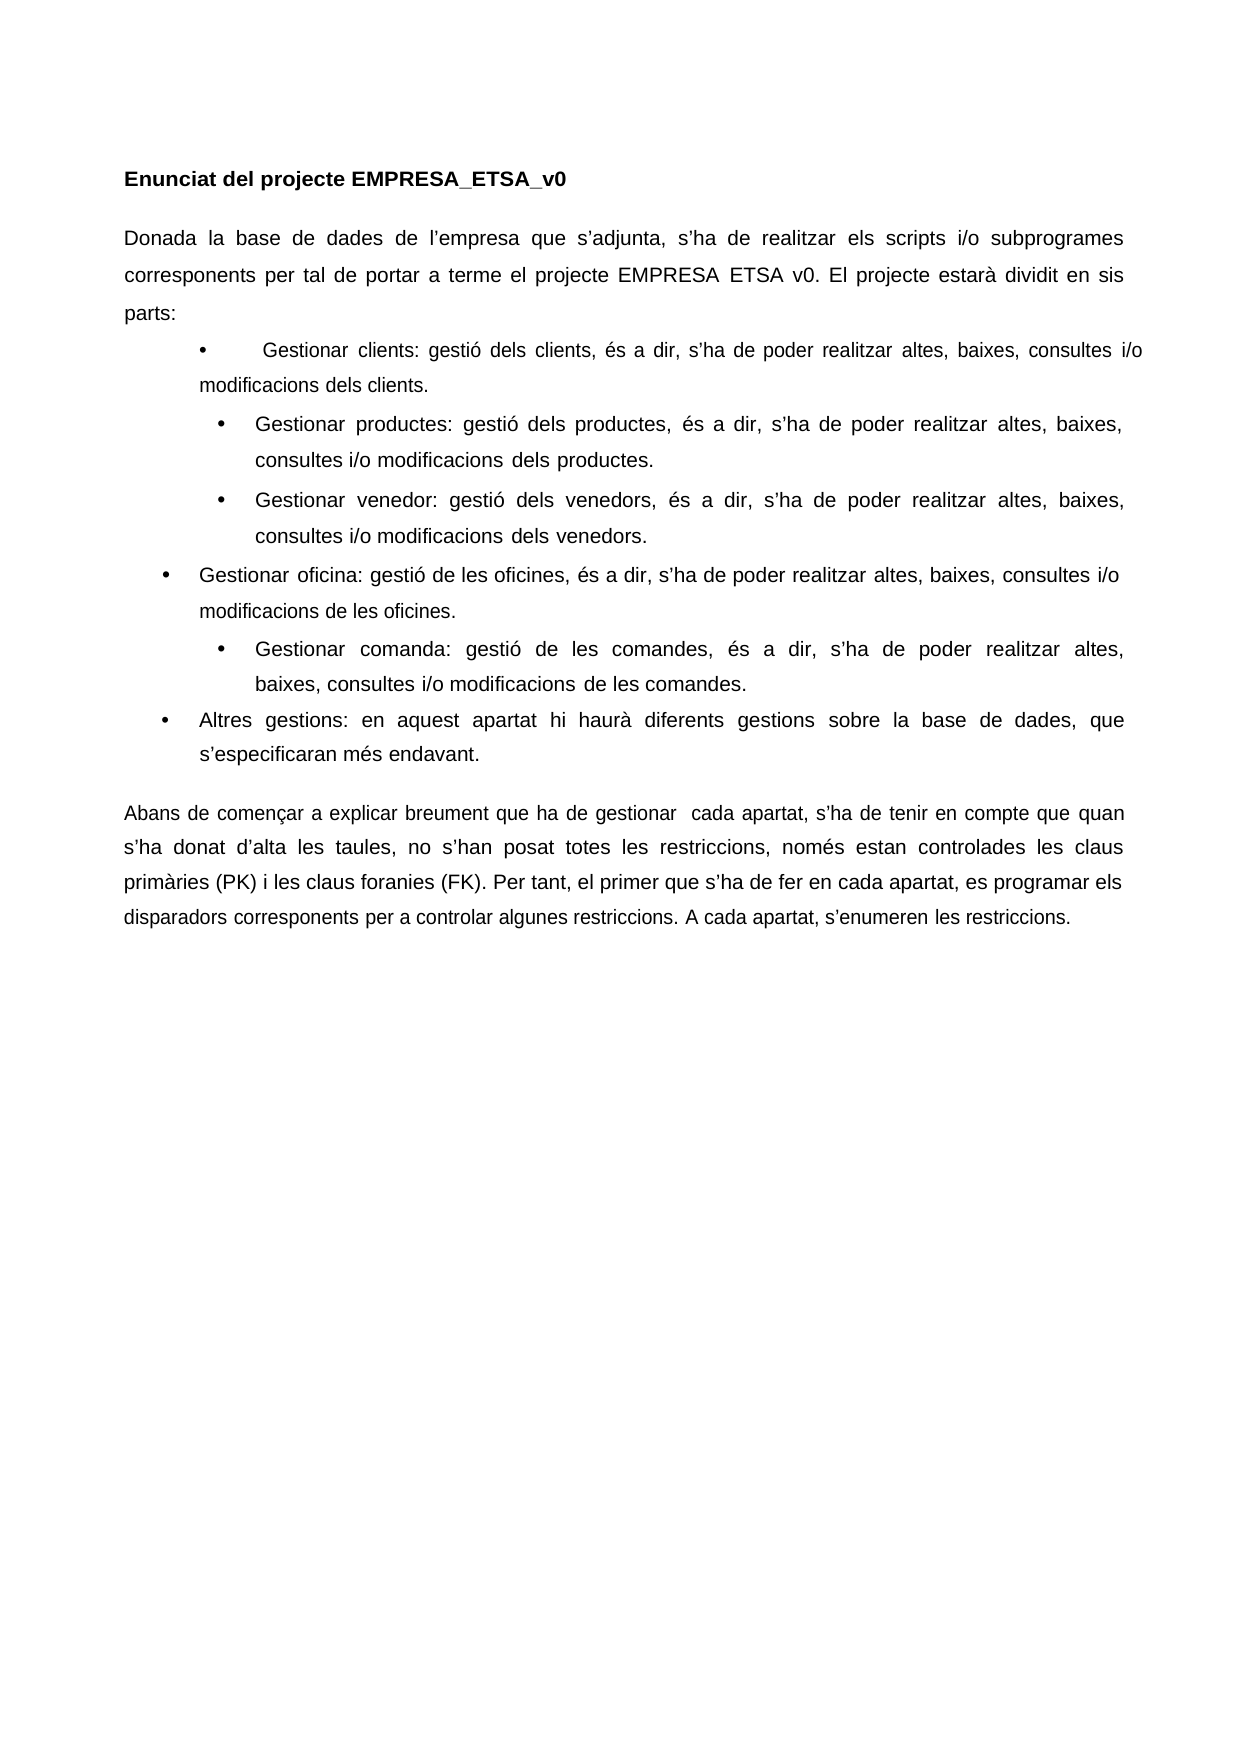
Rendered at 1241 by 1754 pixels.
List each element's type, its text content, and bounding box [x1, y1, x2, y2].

list Gestionar venedor: gestió dels venedors, és a dir, s’ha de poder realitzar altes, baixes, consultes i/o modificacions dels venedors. [217, 486, 1125, 548]
subtitle Gestionar clients: gestió dels clients, és a dir, s’ha de poder realitzar altes, baixes, consultes i/o [199, 339, 1142, 362]
text Enunciat del projecte EMPRESA_ETSA_v0 [124, 167, 1142, 191]
text modificacions dels clients. [199, 373, 1142, 397]
list Gestionar productes: gestió dels productes, és a dir, s’ha de poder realitzar altes, baixes, consultes i/o modificacions dels productes. [217, 410, 1123, 472]
list Gestionar oficina: gestió de les oficines, és a dir, s’ha de poder realitzar altes, baixes, consultes i/o [162, 561, 1142, 588]
text Abans de començar a explicar breument que ha de gestionar cada apartat, s’ha de tenir en compte que quan s’ha donat d’alta les taules, no s’han posat totes les restriccions, només estan controlades les claus primàries (PK) i les claus foranies (FK). Per tant, el primer que s’ha de fer en cada apartat, es programar els disparadors corresponents per a controlar algunes restriccions. A cada apartat, s’enumeren les restriccions. [124, 801, 1125, 928]
text Donada la base de dades de l’empresa que s’adjunta, s’ha de realitzar els scripts i/o subprogrames corresponents per tal de portar a terme el projecte EMPRESA ETSA v0. El projecte estarà dividit en sis parts: [124, 225, 1124, 325]
subtitle Altres gestions: en aquest apartat hi haurà diferents gestions sobre la base de dades, que s’especificaran més endavant. [161, 707, 1124, 766]
list Gestionar comanda: gestió de les comandes, és a dir, s’ha de poder realitzar altes, baixes, consultes i/o modificacions de les comandes. [217, 635, 1124, 696]
subtitle modificacions de les oficines. [199, 599, 1142, 623]
